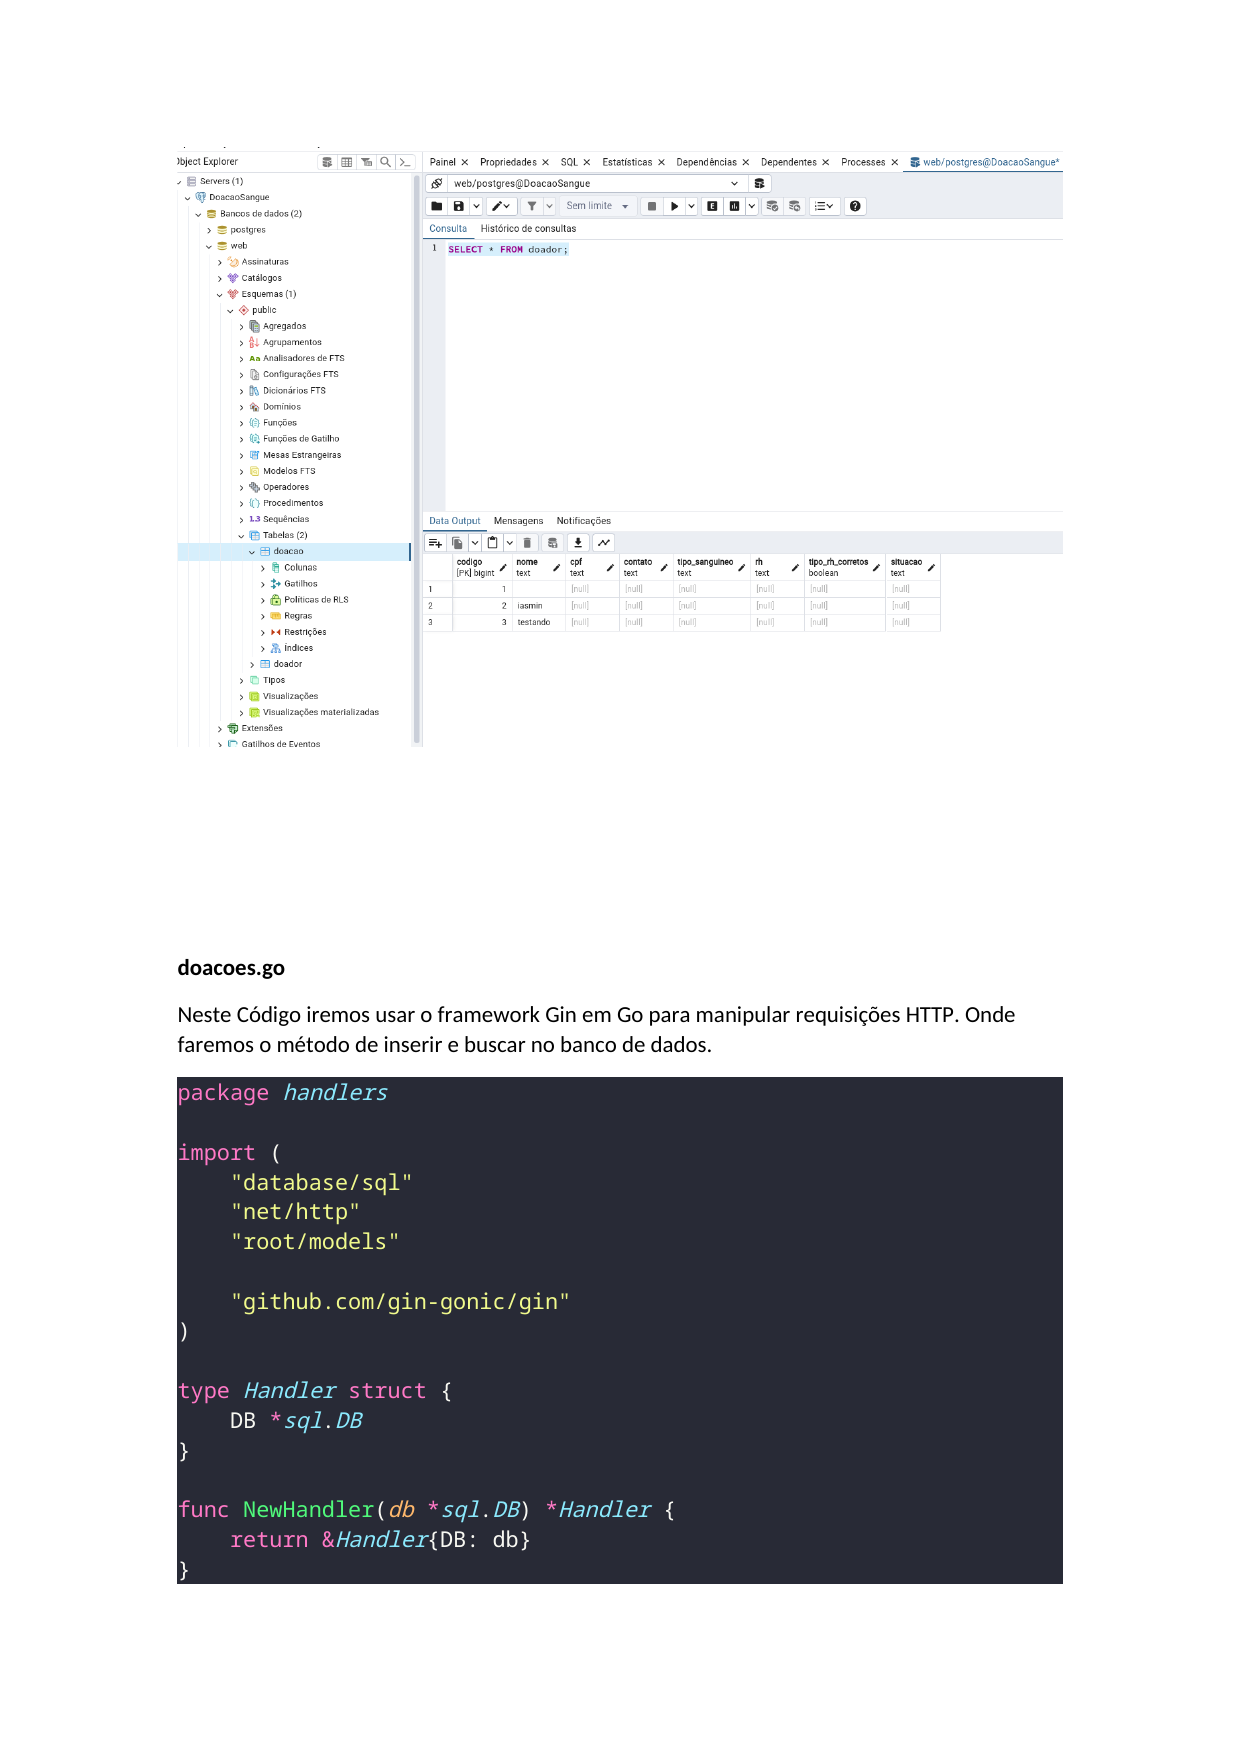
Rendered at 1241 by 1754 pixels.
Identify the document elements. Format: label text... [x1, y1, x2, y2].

text doacoes.go [177, 953, 1063, 981]
text "net/http" [177, 1196, 1063, 1226]
text type Handler struct { [177, 1375, 1063, 1405]
text "root/models" [177, 1226, 1063, 1256]
text } [177, 1554, 1063, 1584]
text package handlers [177, 1077, 1063, 1107]
text "github.com/gin-gonic/gin" [177, 1286, 1063, 1316]
text func NewHandler(db *sql.DB) *Handler { [177, 1494, 1063, 1524]
picture [177, 147, 1063, 747]
text } [177, 1435, 1063, 1464]
text Neste Código iremos usar o framework Gin em Go para manipular requisições HTTP. Onde faremos o método de inserir e buscar no banco de dados. [177, 1000, 1063, 1058]
text import ( [177, 1137, 1063, 1167]
text DB *sql.DB [177, 1405, 1063, 1435]
text "database/sql" [177, 1167, 1063, 1196]
text return &Handler{DB: db} [177, 1524, 1063, 1554]
text ) [177, 1316, 1063, 1345]
